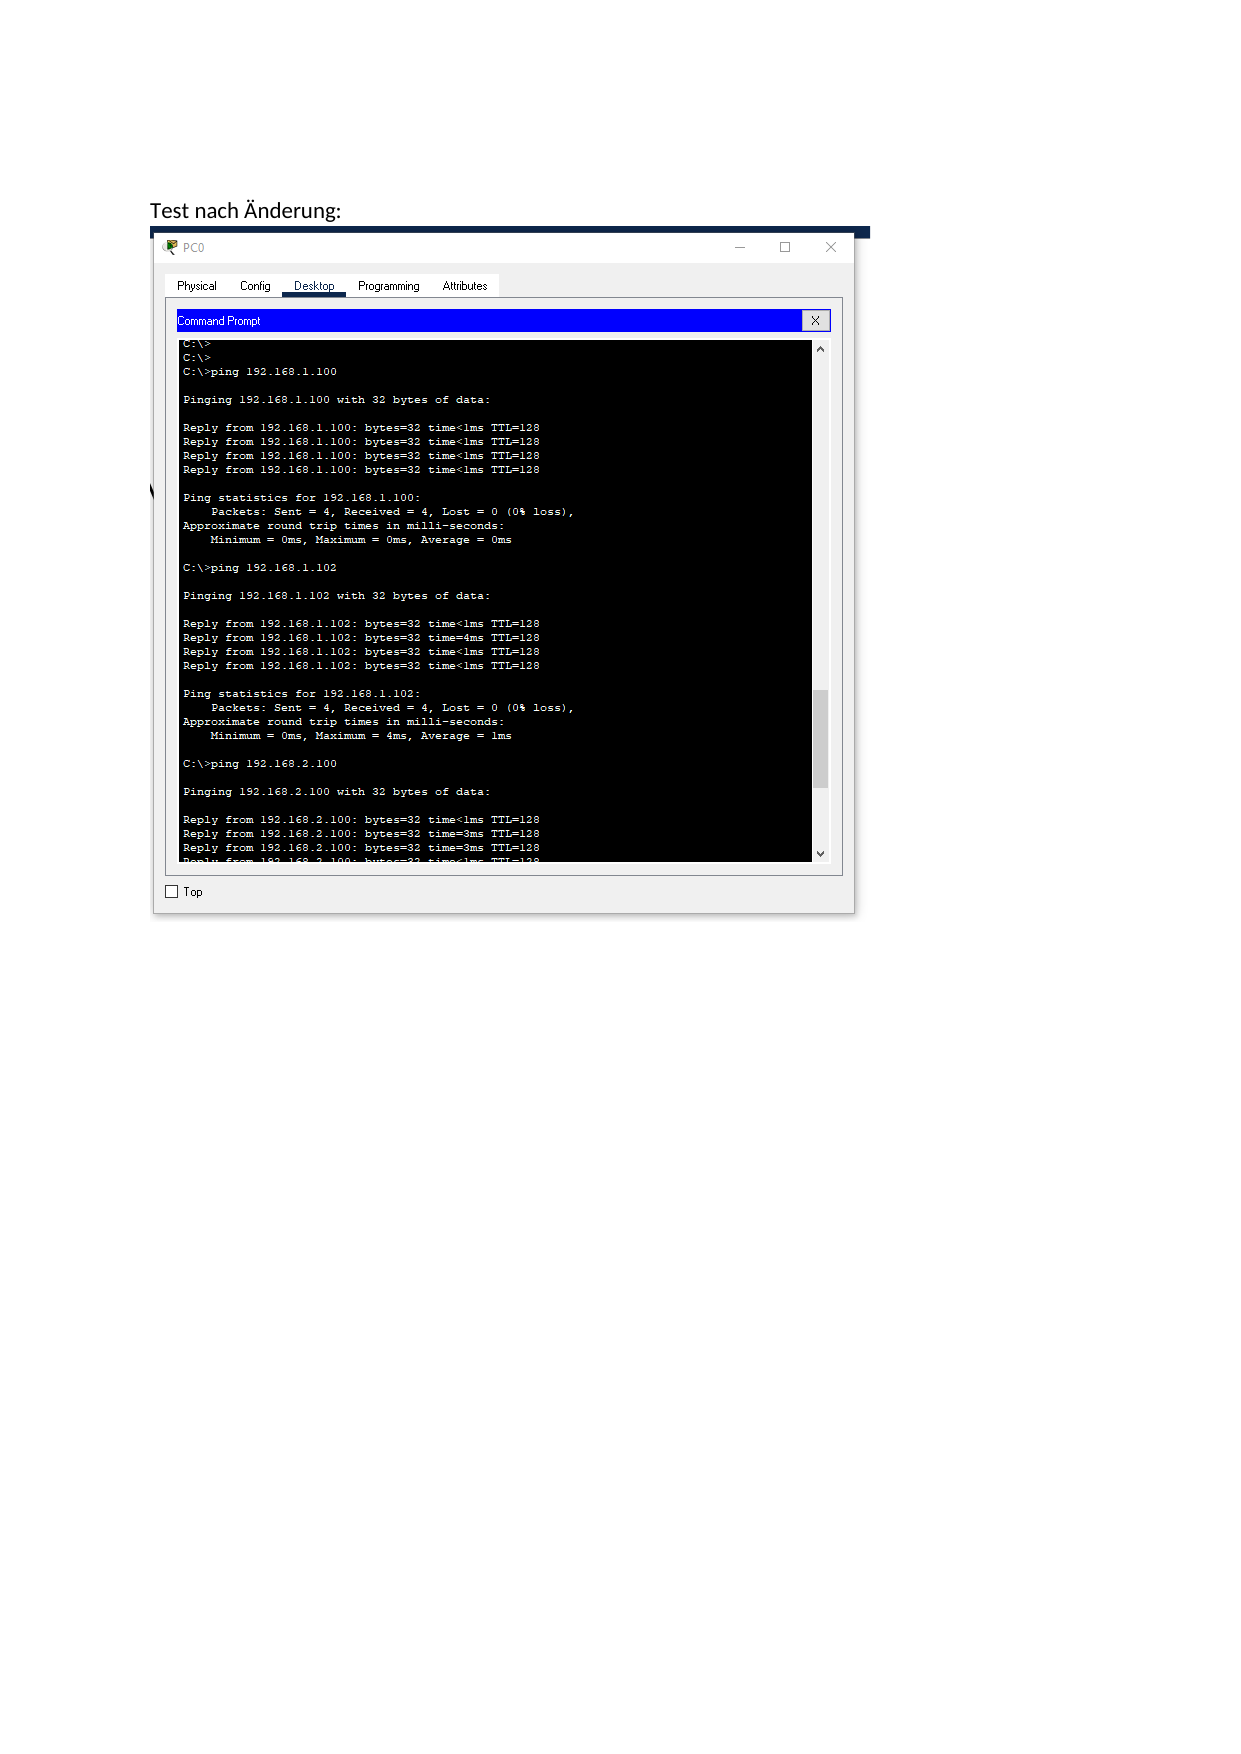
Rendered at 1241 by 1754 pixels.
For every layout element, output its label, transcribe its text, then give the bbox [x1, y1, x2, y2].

text Test nach Änderung: [150, 197, 1090, 922]
